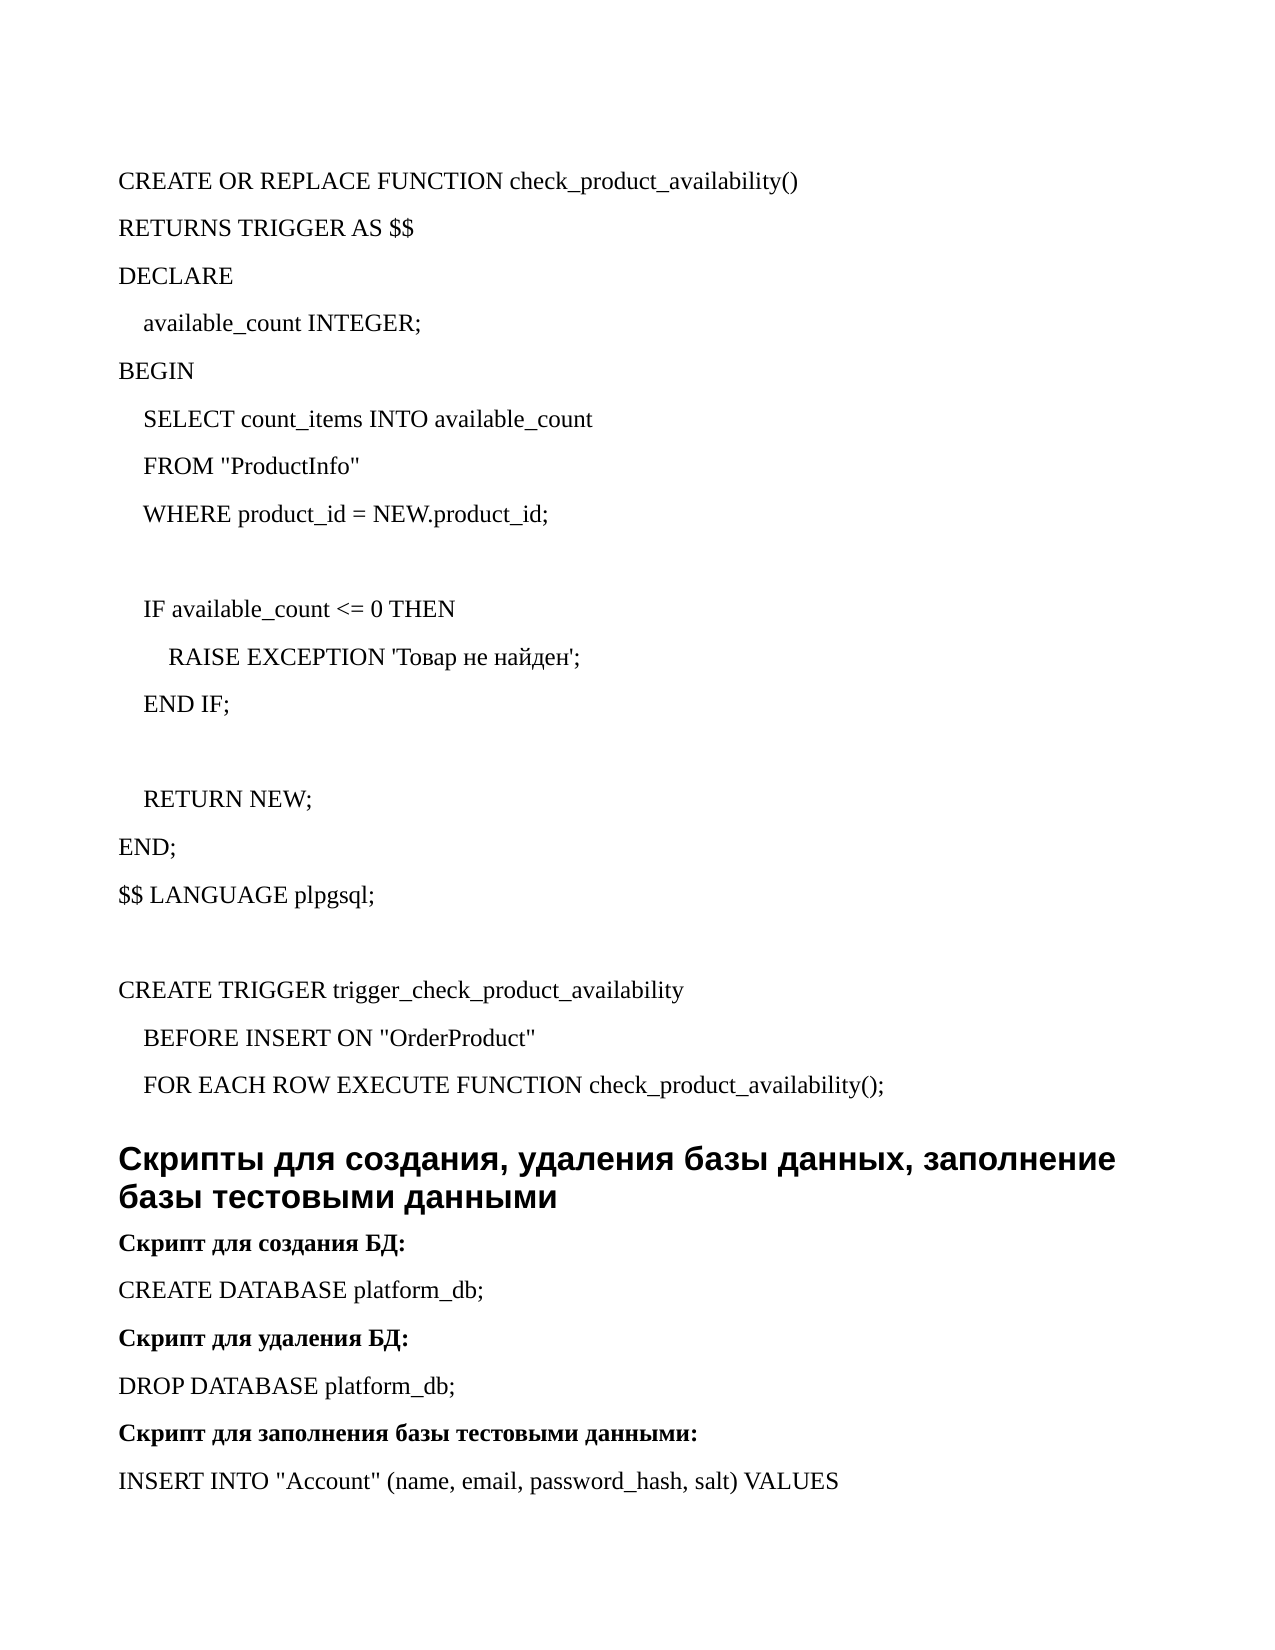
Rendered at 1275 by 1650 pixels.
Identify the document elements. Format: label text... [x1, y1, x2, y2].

text RAISE EXCEPTION 'Товар не найден'; [118, 642, 1157, 671]
text $$ LANGUAGE plpgsql; [118, 880, 1157, 908]
text RETURNS TRIGGER AS $$ [118, 213, 1157, 242]
text SELECT count_items INTO available_count [118, 404, 1157, 432]
text END IF; [118, 689, 1157, 718]
text DECLARE [118, 261, 1157, 290]
text DROP DATABASE platform_db; [118, 1371, 1157, 1399]
text Скрипт для создания БД: [118, 1228, 1157, 1257]
text RETURN NEW; [118, 784, 1157, 813]
text END; [118, 832, 1157, 861]
text BEFORE INSERT ON "OrderProduct" [118, 1023, 1157, 1051]
text IF available_count <= 0 THEN [118, 594, 1157, 623]
text Скрипт для удаления БД: [118, 1323, 1157, 1352]
text WHERE product_id = NEW.product_id; [118, 499, 1157, 528]
text CREATE DATABASE platform_db; [118, 1276, 1157, 1304]
text INSERT INTO "Account" (name, email, password_hash, salt) VALUES [118, 1466, 1157, 1495]
text available_count INTEGER; [118, 308, 1157, 337]
text BEGIN [118, 356, 1157, 385]
text Скрипт для заполнения базы тестовыми данными: [118, 1418, 1157, 1447]
text FROM "ProductInfo" [118, 451, 1157, 480]
text FOR EACH ROW EXECUTE FUNCTION check_product_availability(); [118, 1070, 1157, 1099]
text CREATE OR REPLACE FUNCTION check_product_availability() [118, 166, 1157, 194]
subtitle Скрипты для создания, удаления базы данных, заполнение базы тестовыми данными [118, 1139, 1157, 1216]
text CREATE TRIGGER trigger_check_product_availability [118, 975, 1157, 1004]
